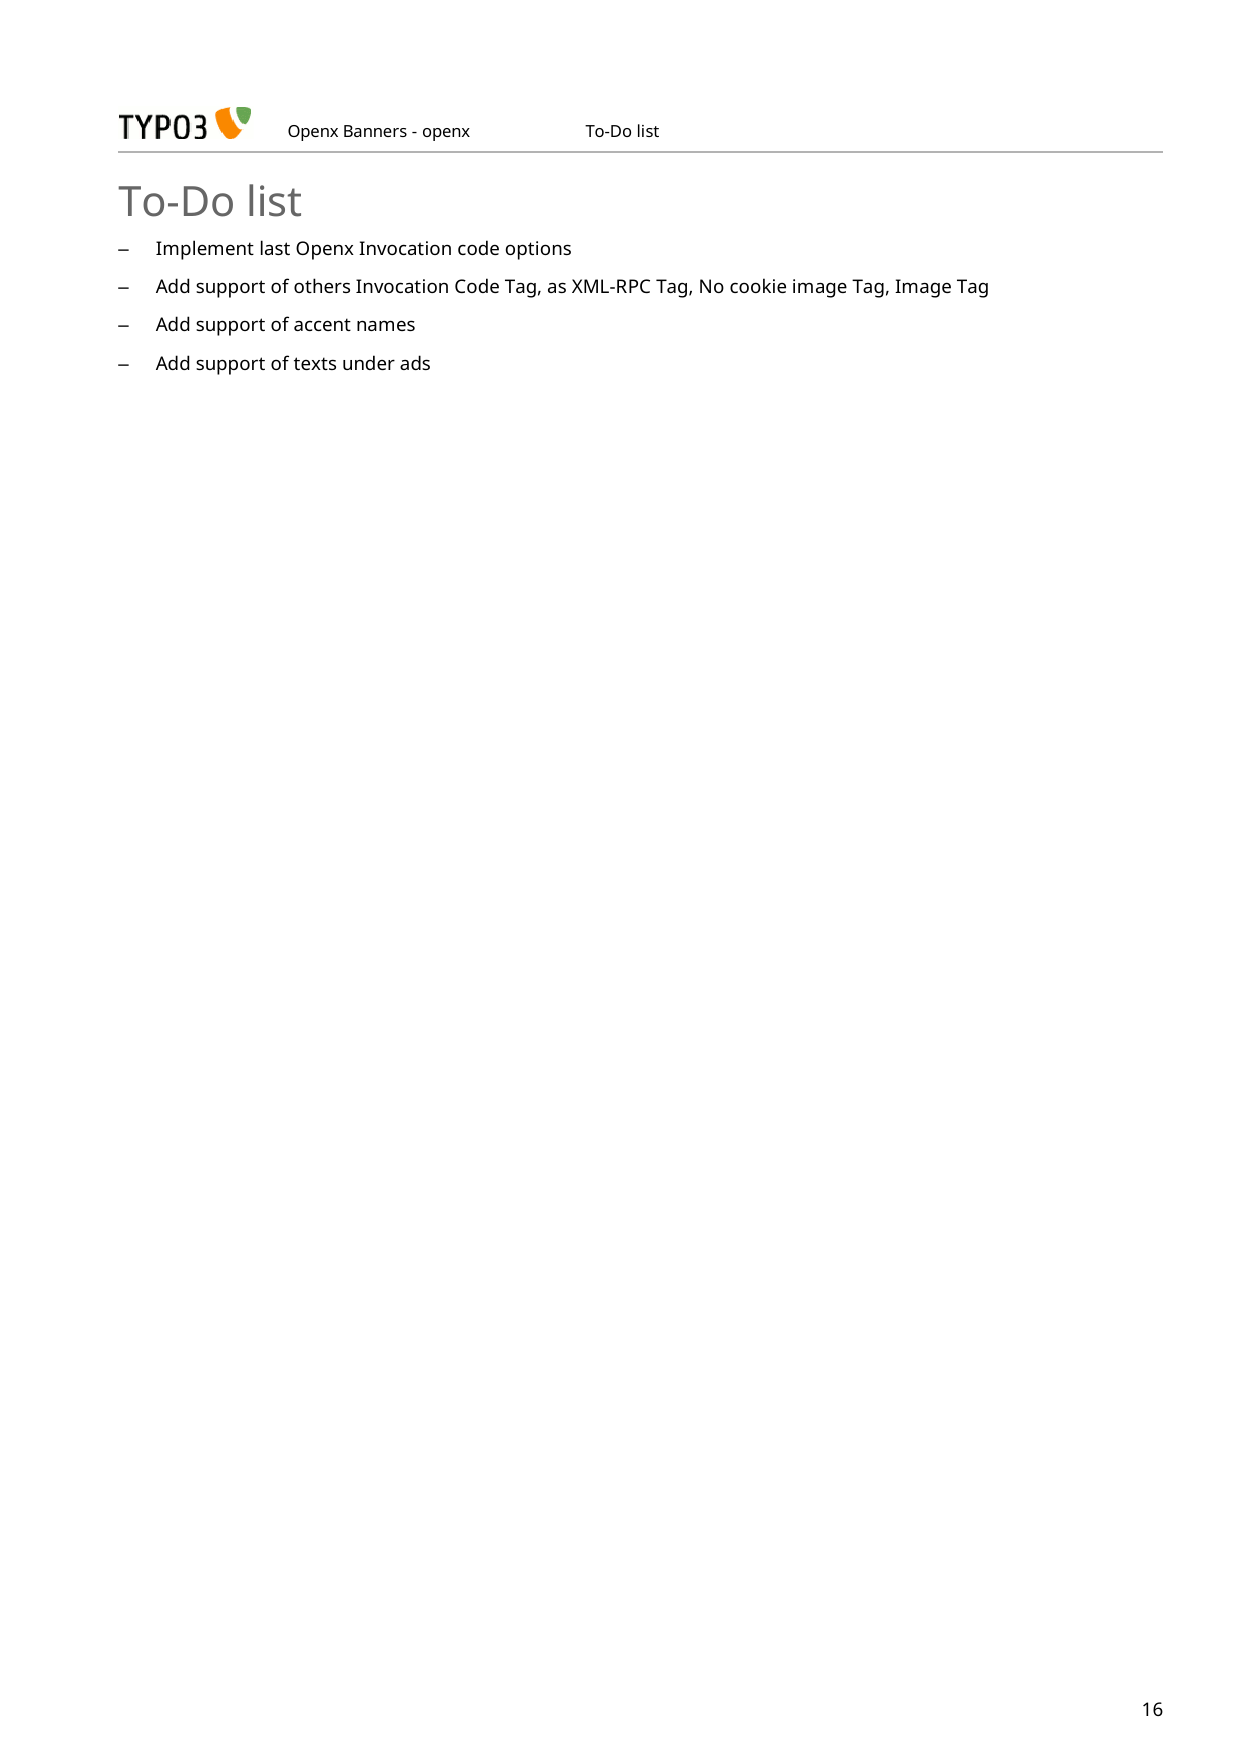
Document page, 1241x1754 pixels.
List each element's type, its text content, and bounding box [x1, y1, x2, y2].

list Add support of texts under ads [118, 350, 1163, 376]
list Implement last Openx Invocation code options [118, 234, 1163, 260]
list Add support of accent names [118, 311, 1163, 337]
subtitle To-Do list [118, 172, 1163, 228]
list Add support of others Invocation Code Tag, as XML-RPC Tag, No cookie image Tag, Image Tag [118, 273, 1163, 299]
picture [118, 106, 254, 139]
